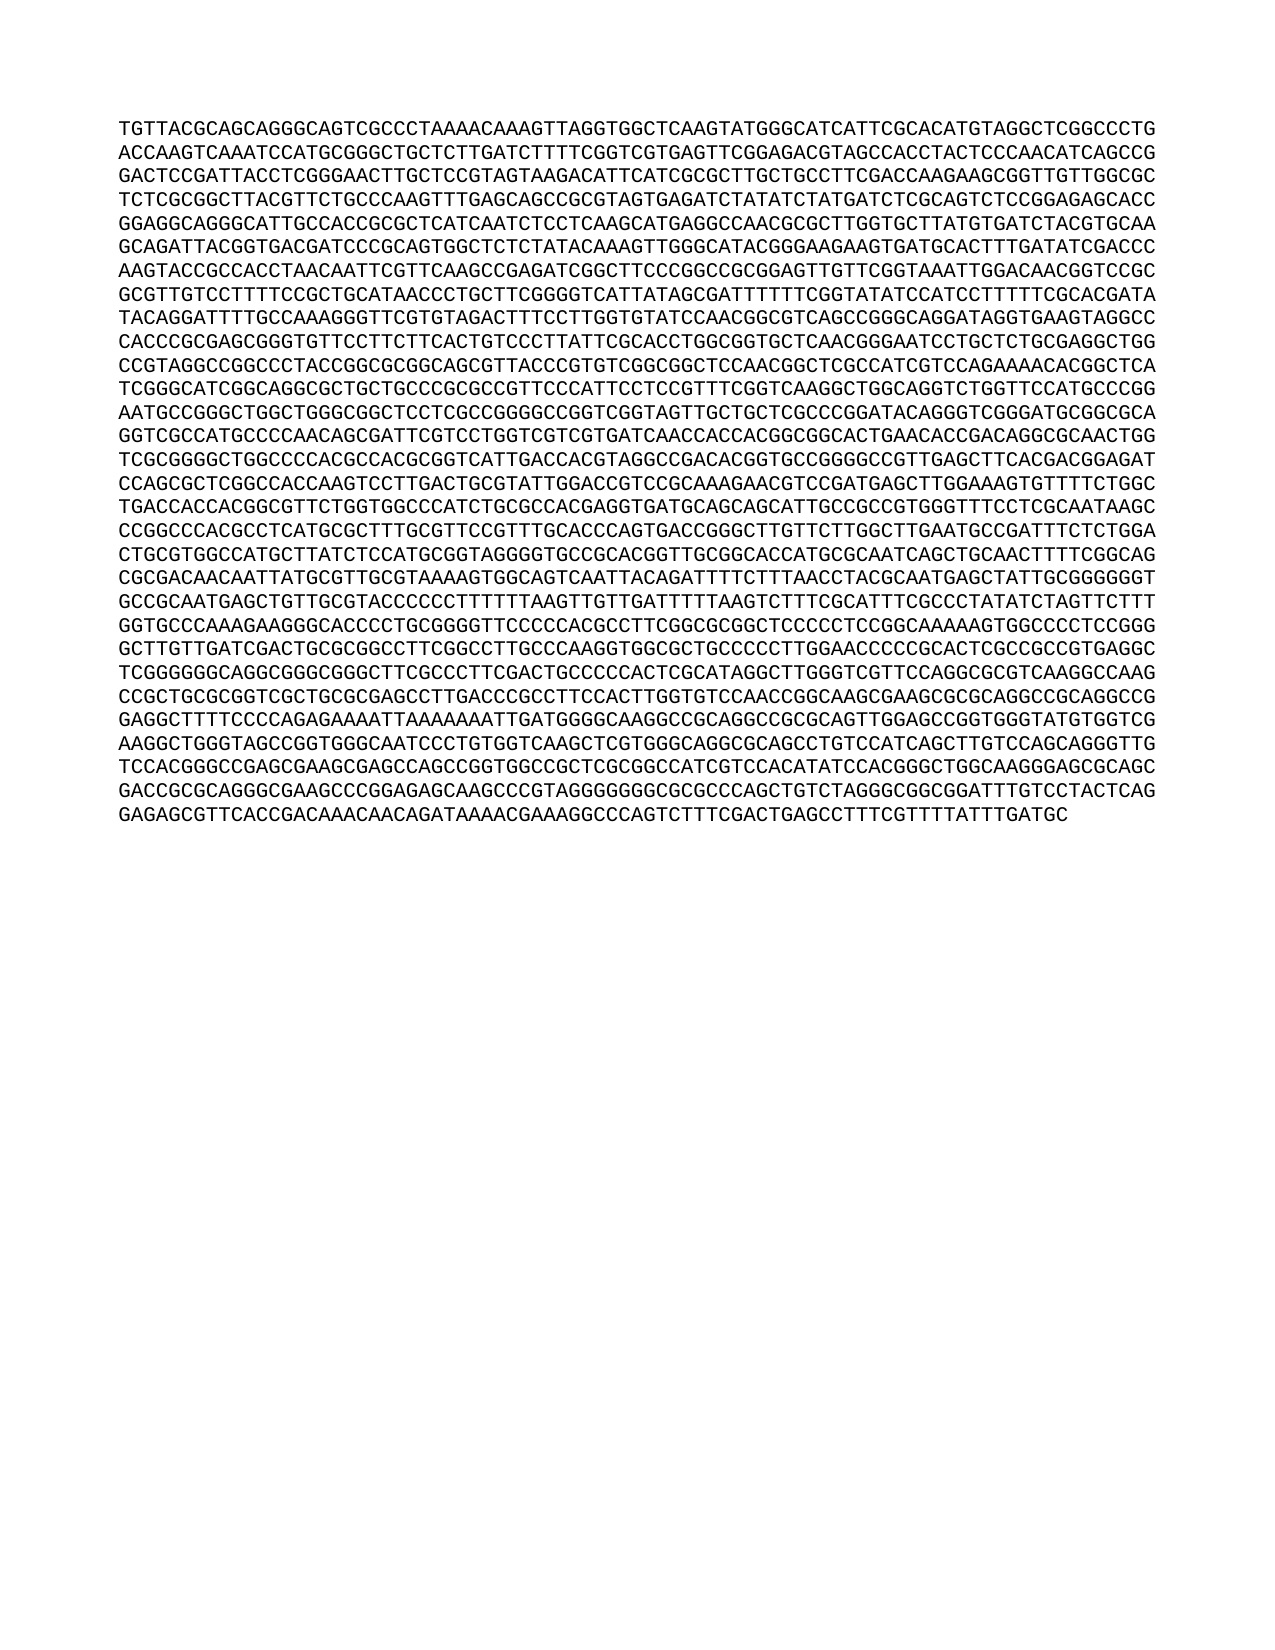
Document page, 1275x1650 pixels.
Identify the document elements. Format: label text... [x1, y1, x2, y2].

text TGTTACGCAGCAGGGCAGTCGCCCTAAAACAAAGTTAGGTGGCTCAAGTATGGGCATCATTCGCACATGTAGGCTCGGCCCTGACCAAGTCAAATCCATGCGGGCTGCTCTTGATCTTTTCGGTCGTGAGTTCGGAGACGTAGCCACCTACTCCCAACATCAGCCGGACTCCGATTACCTCGGGAACTTGCTCCGTAGTAAGACATTCATCGCGCTTGCTGCCTTCGACCAAGAAGCGGTTGTTGGCGCTCTCGCGGCTTACGTTCTGCCCAAGTTTGAGCAGCCGCGTAGTGAGATCTATATCTATGATCTCGCAGTCTCCGGAGAGCACCGGAGGCAGGGCATTGCCACCGCGCTCATCAATCTCCTCAAGCATGAGGCCAACGCGCTTGGTGCTTATGTGATCTACGTGCAAGCAGATTACGGTGACGATCCCGCAGTGGCTCTCTATACAAAGTTGGGCATACGGGAAGAAGTGATGCACTTTGATATCGACCCAAGTACCGCCACCTAACAATTCGTTCAAGCCGAGATCGGCTTCCCGGCCGCGGAGTTGTTCGGTAAATTGGACAACGGTCCGCGCGTTGTCCTTTTCCGCTGCATAACCCTGCTTCGGGGTCATTATAGCGATTTTTTCGGTATATCCATCCTTTTTCGCACGATATACAGGATTTTGCCAAAGGGTTCGTGTAGACTTTCCTTGGTGTATCCAACGGCGTCAGCCGGGCAGGATAGGTGAAGTAGGCCCACCCGCGAGCGGGTGTTCCTTCTTCACTGTCCCTTATTCGCACCTGGCGGTGCTCAACGGGAATCCTGCTCTGCGAGGCTGGCCGTAGGCCGGCCCTACCGGCGCGGCAGCGTTACCCGTGTCGGCGGCTCCAACGGCTCGCCATCGTCCAGAAAACACGGCTCATCGGGCATCGGCAGGCGCTGCTGCCCGCGCCGTTCCCATTCCTCCGTTTCGGTCAAGGCTGGCAGGTCTGGTTCCATGCCCGGAATGCCGGGCTGGCTGGGCGGCTCCTCGCCGGGGCCGGTCGGTAGTTGCTGCTCGCCCGGATACAGGGTCGGGATGCGGCGCAGGTCGCCATGCCCCAACAGCGATTCGTCCTGGTCGTCGTGATCAACCACCACGGCGGCACTGAACACCGACAGGCGCAACTGGTCGCGGGGCTGGCCCCACGCCACGCGGTCATTGACCACGTAGGCCGACACGGTGCCGGGGCCGTTGAGCTTCACGACGGAGATCCAGCGCTCGGCCACCAAGTCCTTGACTGCGTATTGGACCGTCCGCAAAGAACGTCCGATGAGCTTGGAAAGTGTTTTCTGGCTGACCACCACGGCGTTCTGGTGGCCCATCTGCGCCACGAGGTGATGCAGCAGCATTGCCGCCGTGGGTTTCCTCGCAATAAGCCCGGCCCACGCCTCATGCGCTTTGCGTTCCGTTTGCACCCAGTGACCGGGCTTGTTCTTGGCTTGAATGCCGATTTCTCTGGACTGCGTGGCCATGCTTATCTCCATGCGGTAGGGGTGCCGCACGGTTGCGGCACCATGCGCAATCAGCTGCAACTTTTCGGCAGCGCGACAACAATTATGCGTTGCGTAAAAGTGGCAGTCAATTACAGATTTTCTTTAACCTACGCAATGAGCTATTGCGGGGGGTGCCGCAATGAGCTGTTGCGTACCCCCCTTTTTTAAGTTGTTGATTTTTAAGTCTTTCGCATTTCGCCCTATATCTAGTTCTTTGGTGCCCAAAGAAGGGCACCCCTGCGGGGTTCCCCCACGCCTTCGGCGCGGCTCCCCCTCCGGCAAAAAGTGGCCCCTCCGGGGCTTGTTGATCGACTGCGCGGCCTTCGGCCTTGCCCAAGGTGGCGCTGCCCCCTTGGAACCCCCGCACTCGCCGCCGTGAGGCTCGGGGGGCAGGCGGGCGGGCTTCGCCCTTCGACTGCCCCCACTCGCATAGGCTTGGGTCGTTCCAGGCGCGTCAAGGCCAAGCCGCTGCGCGGTCGCTGCGCGAGCCTTGACCCGCCTTCCACTTGGTGTCCAACCGGCAAGCGAAGCGCGCAGGCCGCAGGCCGGAGGCTTTTCCCCAGAGAAAATTAAAAAAATTGATGGGGCAAGGCCGCAGGCCGCGCAGTTGGAGCCGGTGGGTATGTGGTCGAAGGCTGGGTAGCCGGTGGGCAATCCCTGTGGTCAAGCTCGTGGGCAGGCGCAGCCTGTCCATCAGCTTGTCCAGCAGGGTTGTCCACGGGCCGAGCGAAGCGAGCCAGCCGGTGGCCGCTCGCGGCCATCGTCCACATATCCACGGGCTGGCAAGGGAGCGCAGCGACCGCGCAGGGCGAAGCCCGGAGAGCAAGCCCGTAGGGGGGGCGCGCCCAGCTGTCTAGGGCGGCGGATTTGTCCTACTCAGGAGAGCGTTCACCGACAAACAACAGATAAAACGAAAGGCCCAGTCTTTCGACTGAGCCTTTCGTTTTATTTGATGC [118, 118, 1157, 827]
